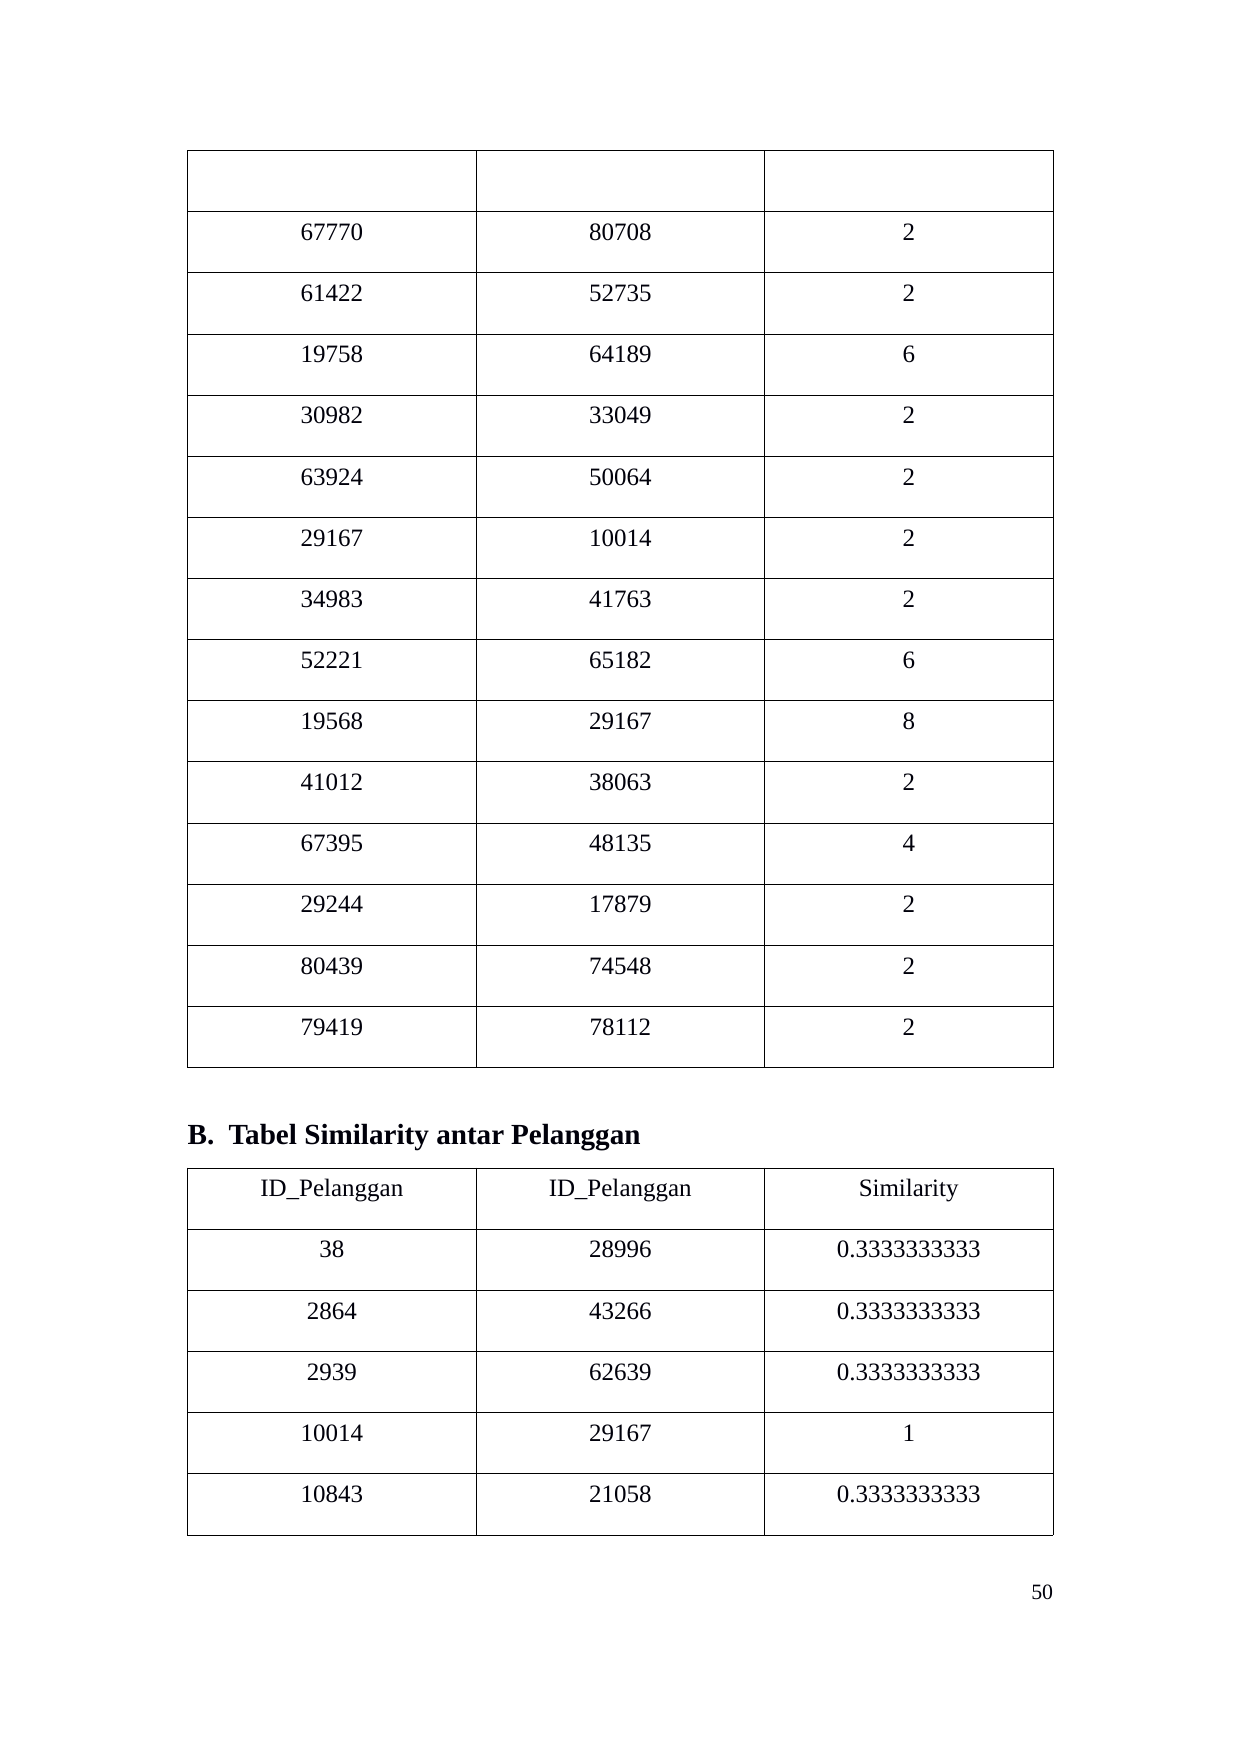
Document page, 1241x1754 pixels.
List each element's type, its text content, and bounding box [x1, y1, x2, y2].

table_cell 1 [765, 1413, 1053, 1473]
table_cell 41012 [188, 762, 476, 823]
table_cell 17879 [477, 885, 764, 945]
table_cell 10843 [188, 1474, 476, 1534]
table_cell 64189 [477, 335, 764, 394]
table_cell 48135 [477, 824, 764, 884]
table_cell 19758 [188, 335, 476, 394]
table_cell 0.3333333333 [765, 1230, 1053, 1290]
table_cell 2 [765, 396, 1053, 456]
table_cell [765, 151, 1053, 211]
table_header Similarity [765, 1169, 1053, 1229]
table_cell 38 [188, 1230, 476, 1290]
table_cell 43266 [477, 1291, 764, 1351]
table_cell 52735 [477, 273, 764, 333]
table_cell 2 [765, 579, 1053, 639]
table_cell 2 [765, 518, 1053, 578]
table_cell 62639 [477, 1352, 764, 1412]
table_cell 52221 [188, 640, 476, 700]
table_cell 2 [765, 457, 1053, 517]
table_cell 8 [765, 701, 1053, 761]
table_cell 29167 [188, 518, 476, 578]
table_cell 63924 [188, 457, 476, 517]
table_cell 79419 [188, 1007, 476, 1067]
table_cell 80439 [188, 946, 476, 1006]
table_cell 41763 [477, 579, 764, 639]
subtitle B. Tabel Similarity antar Pelanggan [187, 1117, 1053, 1151]
table_cell 6 [765, 640, 1053, 700]
table_cell 67770 [188, 212, 476, 272]
table_cell 10014 [477, 518, 764, 578]
table_cell 33049 [477, 396, 764, 456]
table_cell 2939 [188, 1352, 476, 1412]
table_cell [188, 151, 476, 211]
table_header ID_Pelanggan [188, 1169, 476, 1229]
table_cell 38063 [477, 762, 764, 823]
table_cell [477, 151, 764, 211]
table_cell 4 [765, 824, 1053, 884]
table_cell 2 [765, 273, 1053, 333]
table_cell 29244 [188, 885, 476, 945]
table_cell 80708 [477, 212, 764, 272]
table_cell 19568 [188, 701, 476, 761]
table_cell 2 [765, 762, 1053, 823]
table_cell 61422 [188, 273, 476, 333]
table_cell 78112 [477, 1007, 764, 1067]
table_cell 50064 [477, 457, 764, 517]
table_cell 2 [765, 1007, 1053, 1067]
table_cell 30982 [188, 396, 476, 456]
table_cell 74548 [477, 946, 764, 1006]
table_cell 0.3333333333 [765, 1474, 1053, 1534]
table_cell 2864 [188, 1291, 476, 1351]
table_cell 2 [765, 946, 1053, 1006]
table_cell 67395 [188, 824, 476, 884]
table_cell 2 [765, 212, 1053, 272]
table_header ID_Pelanggan [477, 1169, 764, 1229]
table_cell 10014 [188, 1413, 476, 1473]
table_cell 29167 [477, 701, 764, 761]
table_cell 29167 [477, 1413, 764, 1473]
table_cell 2 [765, 885, 1053, 945]
table_cell 34983 [188, 579, 476, 639]
table_cell 0.3333333333 [765, 1352, 1053, 1412]
table_cell 0.3333333333 [765, 1291, 1053, 1351]
table_cell 65182 [477, 640, 764, 700]
table_cell 28996 [477, 1230, 764, 1290]
table_cell 6 [765, 335, 1053, 394]
table_cell 21058 [477, 1474, 764, 1534]
